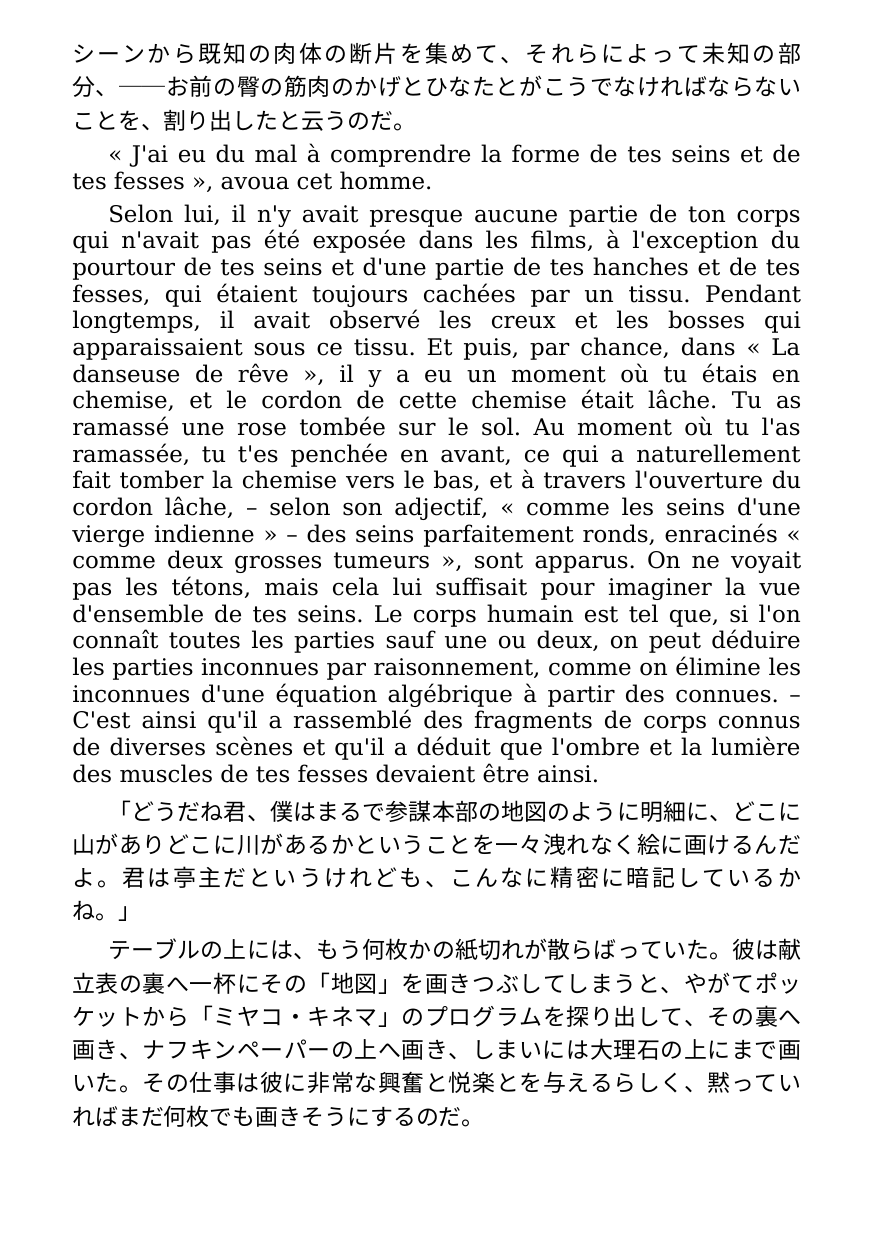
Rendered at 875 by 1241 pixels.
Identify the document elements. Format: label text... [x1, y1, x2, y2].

text シーンから既知の肉体の断片を集めて、それらによって未知の部分、──お前の臀の筋肉のかげとひなたとがこうでなければならないことを、割り出したと云うのだ。 [72, 36, 802, 136]
text 「どうだね君、僕はまるで参謀本部の地図のように明細に、どこに山がありどこに川があるかということを一々洩れなく絵に画けるんだよ。君は亭主だというけれども、こんなに精密に暗記しているかね。」 [72, 793, 802, 926]
text テーブルの上には、もう何枚かの紙切れが散らばっていた。彼は献立表の裏へ一杯にその「地図」を画きつぶしてしまうと、やがてポッケットから「ミヤコ・キネマ」のプログラムを探り出して、その裏へ画き、ナフキンペーパーの上へ画き、しまいには大理石の上にまで画いた。その仕事は彼に非常な興奮と悦楽とを与えるらしく、黙っていればまだ何枚でも画きそうにするのだ。 [72, 932, 802, 1132]
text Selon lui, il n'y avait presque aucune partie de ton corps qui n'avait pas été exposée dans les films, à l'exception du pourtour de tes seins et d'une partie de tes hanches et de tes fesses, qui étaient toujours cachées par un tissu. Pendant longtemps, il avait observé les creux et les bosses qui apparaissaient sous ce tissu. Et puis, par chance, dans « La danseuse de rêve », il y a eu un moment où tu étais en chemise, et le cordon de cette chemise était lâche. Tu as ramassé une rose tombée sur le sol. Au moment où tu l'as ramassée, tu t'es penchée en avant, ce qui a naturellement fait tomber la chemise vers le bas, et à travers l'ouverture du cordon lâche, – selon son adjectif, « comme les seins d'une vierge indienne » – des seins parfaitement ronds, enracinés « comme deux grosses tumeurs », sont apparus. On ne voyait pas les tétons, mais cela lui suffisait pour imaginer la vue d'ensemble de tes seins. Le corps humain est tel que, si l'on connaît toutes les parties sauf une ou deux, on peut déduire les parties inconnues par raisonnement, comme on élimine les inconnues d'une équation algébrique à partir des connues. – C'est ainsi qu'il a rassemblé des fragments de corps connus de diverses scènes et qu'il a déduit que l'ombre et la lumière des muscles de tes fesses devaient être ainsi. [72, 201, 802, 788]
text « J'ai eu du mal à comprendre la forme de tes seins et de tes fesses », avoua cet homme. [72, 142, 802, 195]
